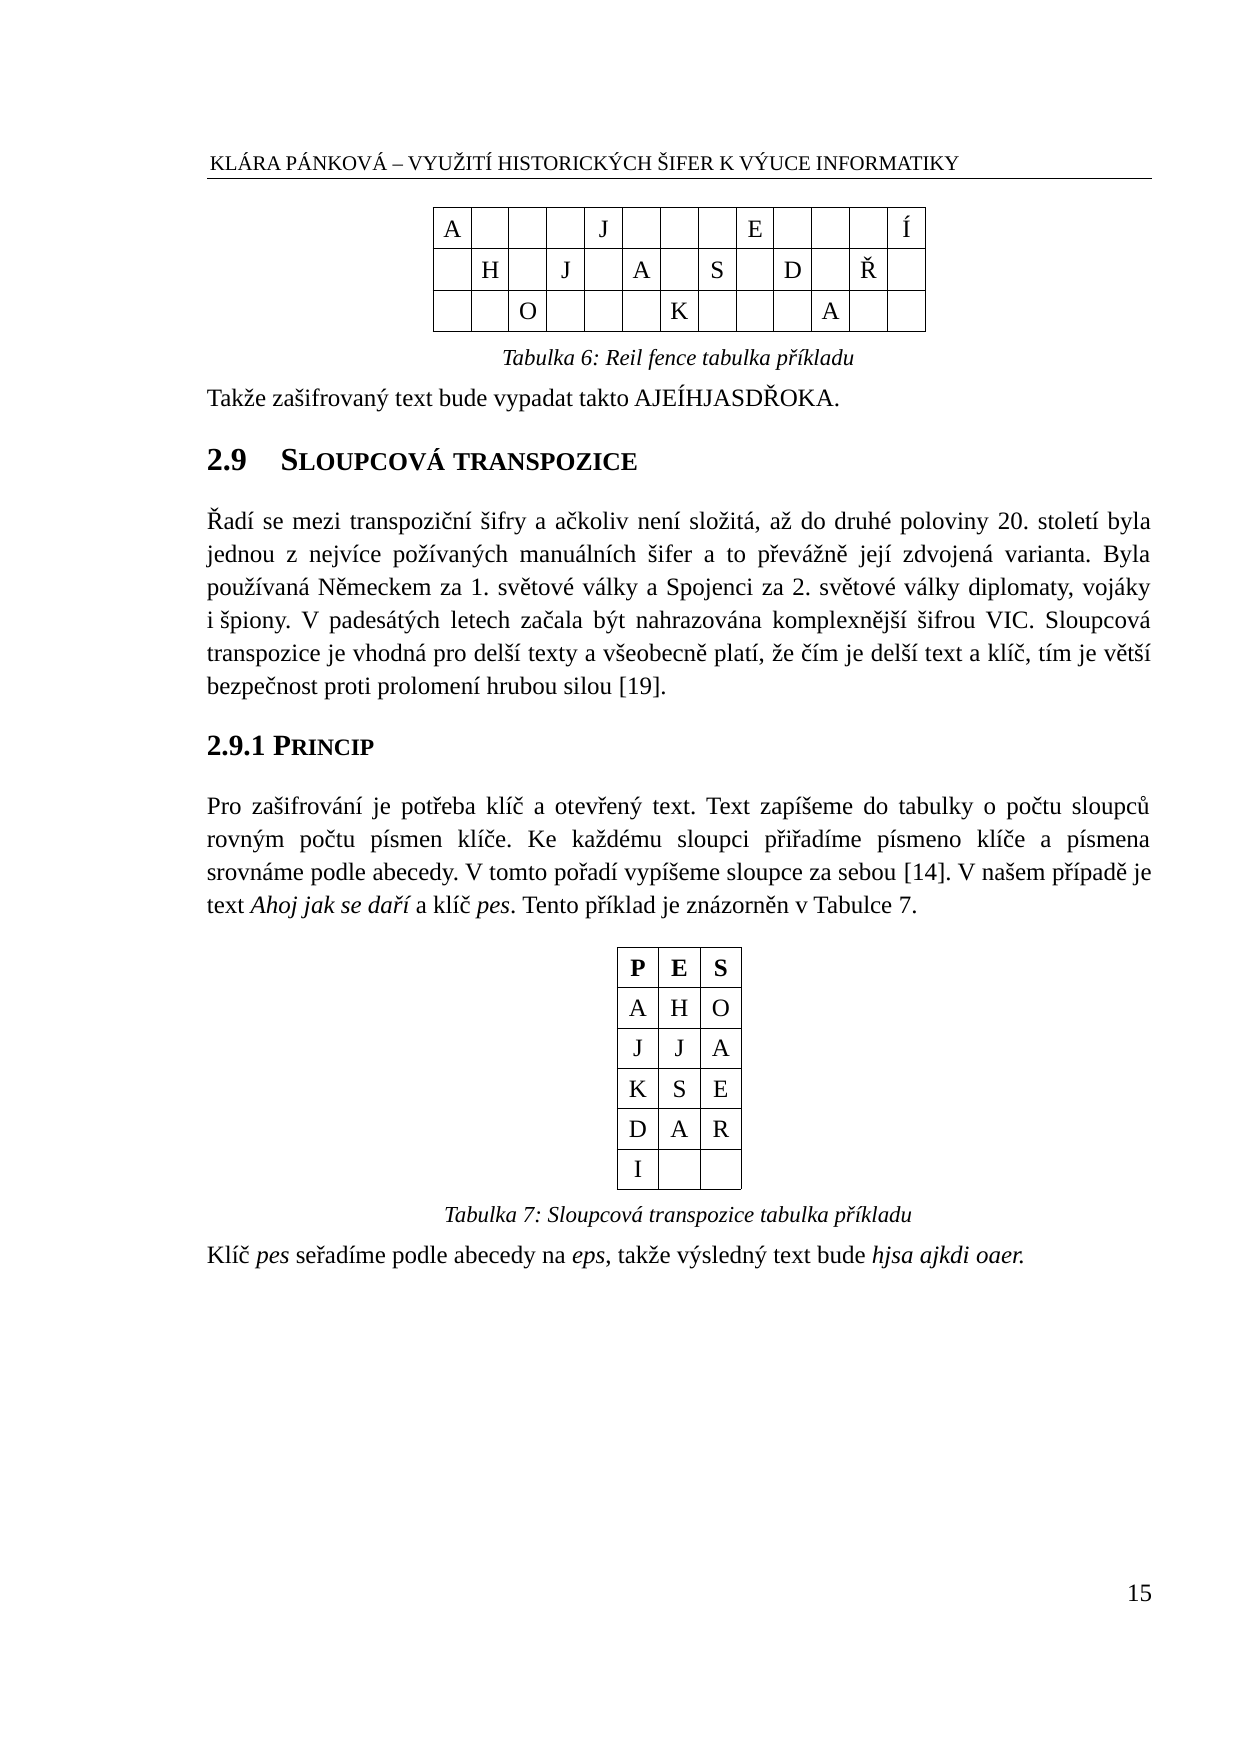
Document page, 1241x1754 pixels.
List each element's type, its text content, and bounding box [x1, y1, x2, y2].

text Pro zašifrování je potřeba klíč a otevřený text. Text zapíšeme do tabulky o počtu sloupců rovným počtu písmen klíče. Ke každému sloupci přiřadíme písmeno klíče a písmena srovnáme podle abecedy. V tomto pořadí vypíšeme sloupce za sebou [14]. V našem případě je text Ahoj jak se daří a klíč pes. Tento příklad je znázorněn v Tabulce 7. [207, 791, 1152, 919]
table_cell [812, 249, 849, 289]
table_cell [659, 1150, 700, 1189]
subtitle Princip [207, 728, 1152, 762]
text Tabulka 6: Reil fence tabulka příkladu [207, 344, 1152, 371]
table_cell [472, 291, 508, 331]
table_cell A [618, 988, 658, 1028]
table_cell [585, 291, 622, 331]
table_cell S [699, 249, 736, 289]
table_cell [701, 1150, 741, 1189]
table_cell Ř [850, 249, 887, 289]
table_cell O [509, 291, 546, 331]
table_header [472, 208, 508, 248]
table_cell [434, 291, 471, 331]
table_header [623, 208, 660, 248]
table_cell [434, 249, 471, 289]
table_header [509, 208, 546, 248]
table_cell [585, 249, 622, 289]
table_cell [547, 291, 584, 331]
table_cell [850, 291, 887, 331]
table_header [812, 208, 849, 248]
table_cell H [472, 249, 508, 289]
table_cell J [618, 1029, 658, 1068]
table_header A [434, 208, 471, 248]
table_cell [774, 291, 811, 331]
table_cell R [701, 1109, 741, 1148]
table_header [850, 208, 887, 248]
text Klíč pes seřadíme podle abecedy na eps, takže výsledný text bude hjsa ajkdi oaer. [207, 1240, 1152, 1269]
table_cell D [618, 1109, 658, 1148]
table_cell J [547, 249, 584, 289]
table_header [699, 208, 736, 248]
table_cell A [812, 291, 849, 331]
table_cell A [623, 249, 660, 289]
table_cell J [659, 1029, 700, 1068]
subtitle Sloupcová transpozice [207, 440, 1152, 477]
table_cell D [774, 249, 811, 289]
table_cell I [618, 1150, 658, 1189]
text Tabulka 7: Sloupcová transpozice tabulka příkladu [207, 1201, 1152, 1228]
table_cell [661, 249, 698, 289]
table_cell [623, 291, 660, 331]
table_cell E [701, 1069, 741, 1108]
table_cell [888, 249, 925, 289]
table_header E [659, 948, 700, 987]
table_cell A [701, 1029, 741, 1068]
table_header [547, 208, 584, 248]
table_cell [888, 291, 925, 331]
table_header Í [888, 208, 925, 248]
table_cell A [659, 1109, 700, 1148]
table_header P [618, 948, 658, 987]
text Takže zašifrovaný text bude vypadat takto AJEÍHJASDŘOKA. [207, 383, 1152, 412]
table_cell O [701, 988, 741, 1028]
table_cell K [661, 291, 698, 331]
table_header [661, 208, 698, 248]
table_cell H [659, 988, 700, 1028]
table_header S [701, 948, 741, 987]
table_header E [737, 208, 773, 248]
table_header J [585, 208, 622, 248]
table_header [774, 208, 811, 248]
table_cell [737, 249, 773, 289]
table_cell [509, 249, 546, 289]
text Řadí se mezi transpoziční šifry a ačkoliv není složitá, až do druhé poloviny 20. století byla jednou z nejvíce požívaných manuálních šifer a to převážně její zdvojená varianta. Byla používaná Německem za 1. světové války a Spojenci za 2. světové války diplomaty, vojáky i špiony. V padesátých letech začala být nahrazována komplexnější šifrou VIC. Sloupcová transpozice je vhodná pro delší texty a všeobecně platí, že čím je delší text a klíč, tím je větší bezpečnost proti prolomení hrubou silou [19]. [207, 506, 1152, 700]
table_cell [699, 291, 736, 331]
table_cell K [618, 1069, 658, 1108]
table_cell [737, 291, 773, 331]
table_cell S [659, 1069, 700, 1108]
